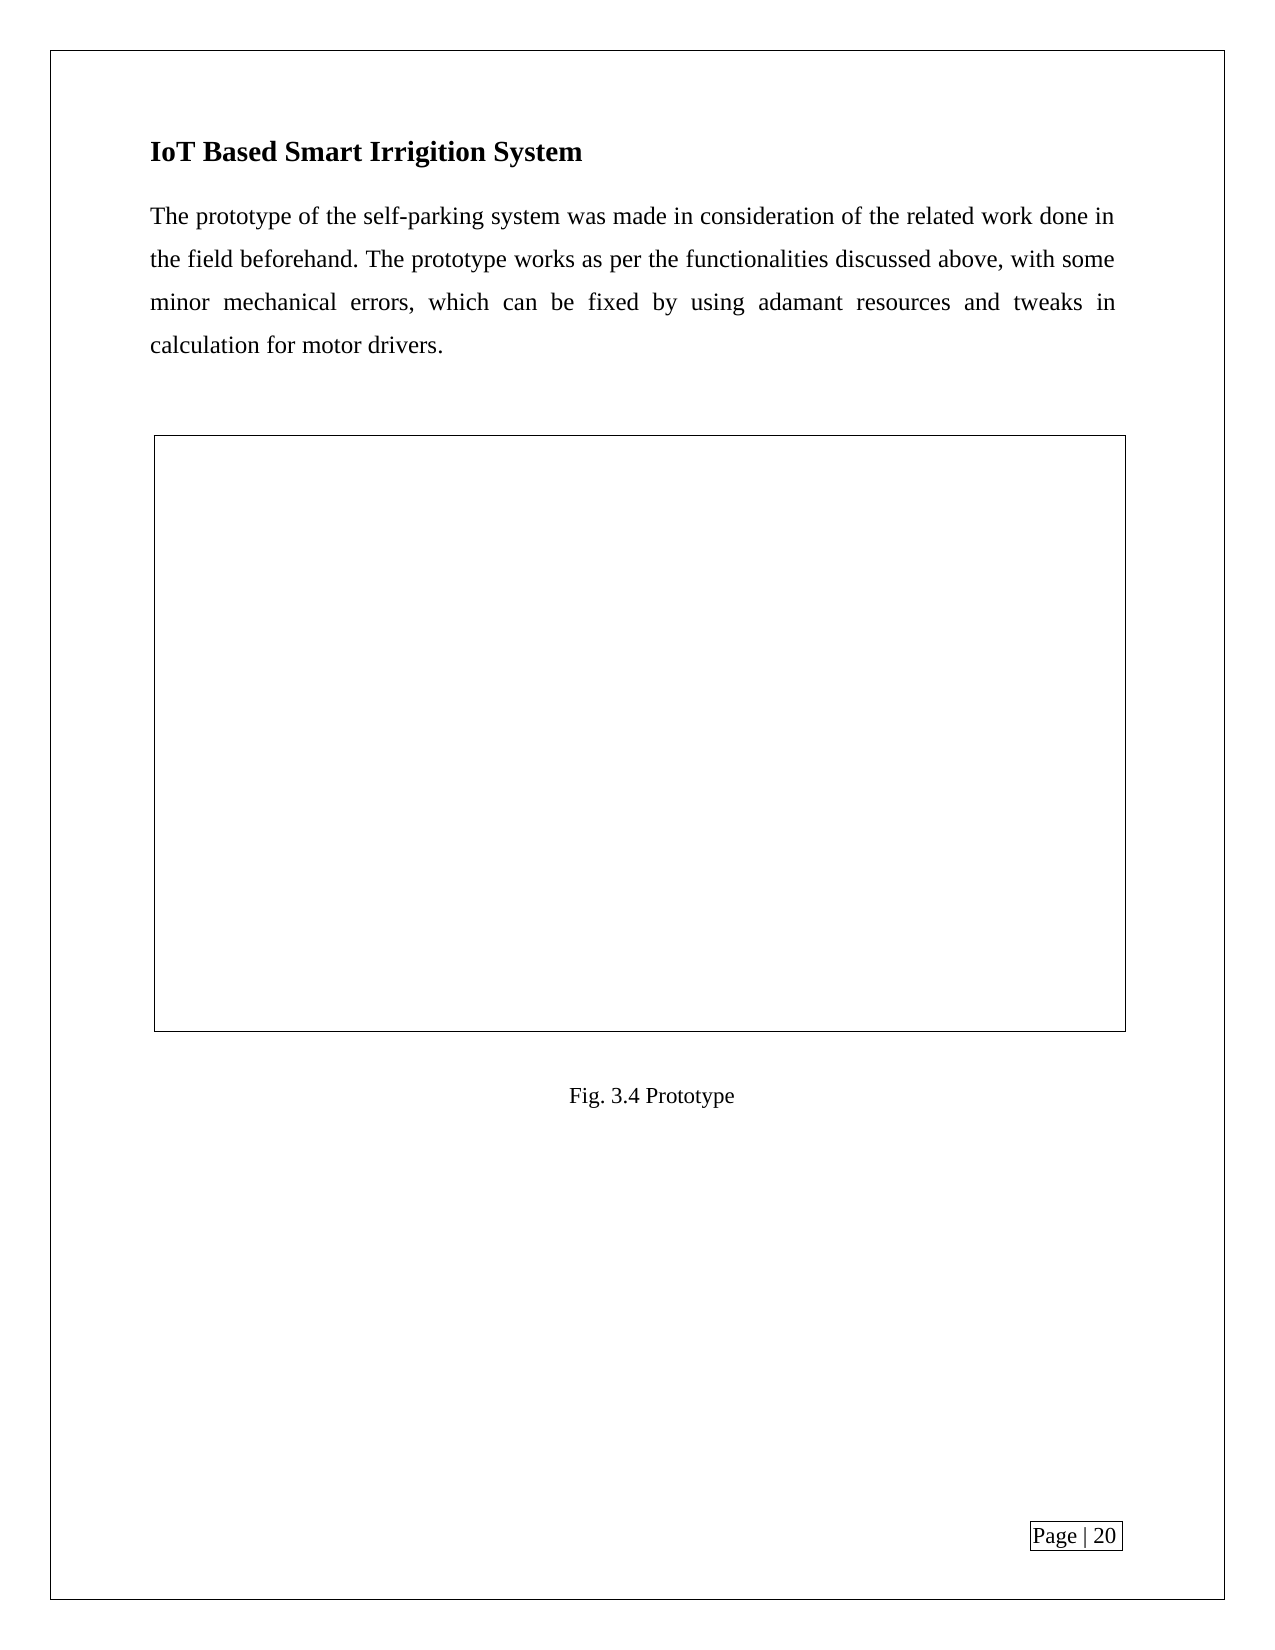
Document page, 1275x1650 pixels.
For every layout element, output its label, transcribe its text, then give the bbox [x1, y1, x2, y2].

text The prototype of the self-parking system was made in consideration of the related work done in the field beforehand. The prototype works as per the functionalities discussed above, with some minor mechanical errors, which can be fixed by using adamant resources and tweaks in calculation for motor drivers. [150, 201, 1116, 359]
text Fig. 3.4 Prototype [489, 1082, 814, 1109]
subtitle IoT Based Smart Irrigition System [150, 134, 1169, 168]
